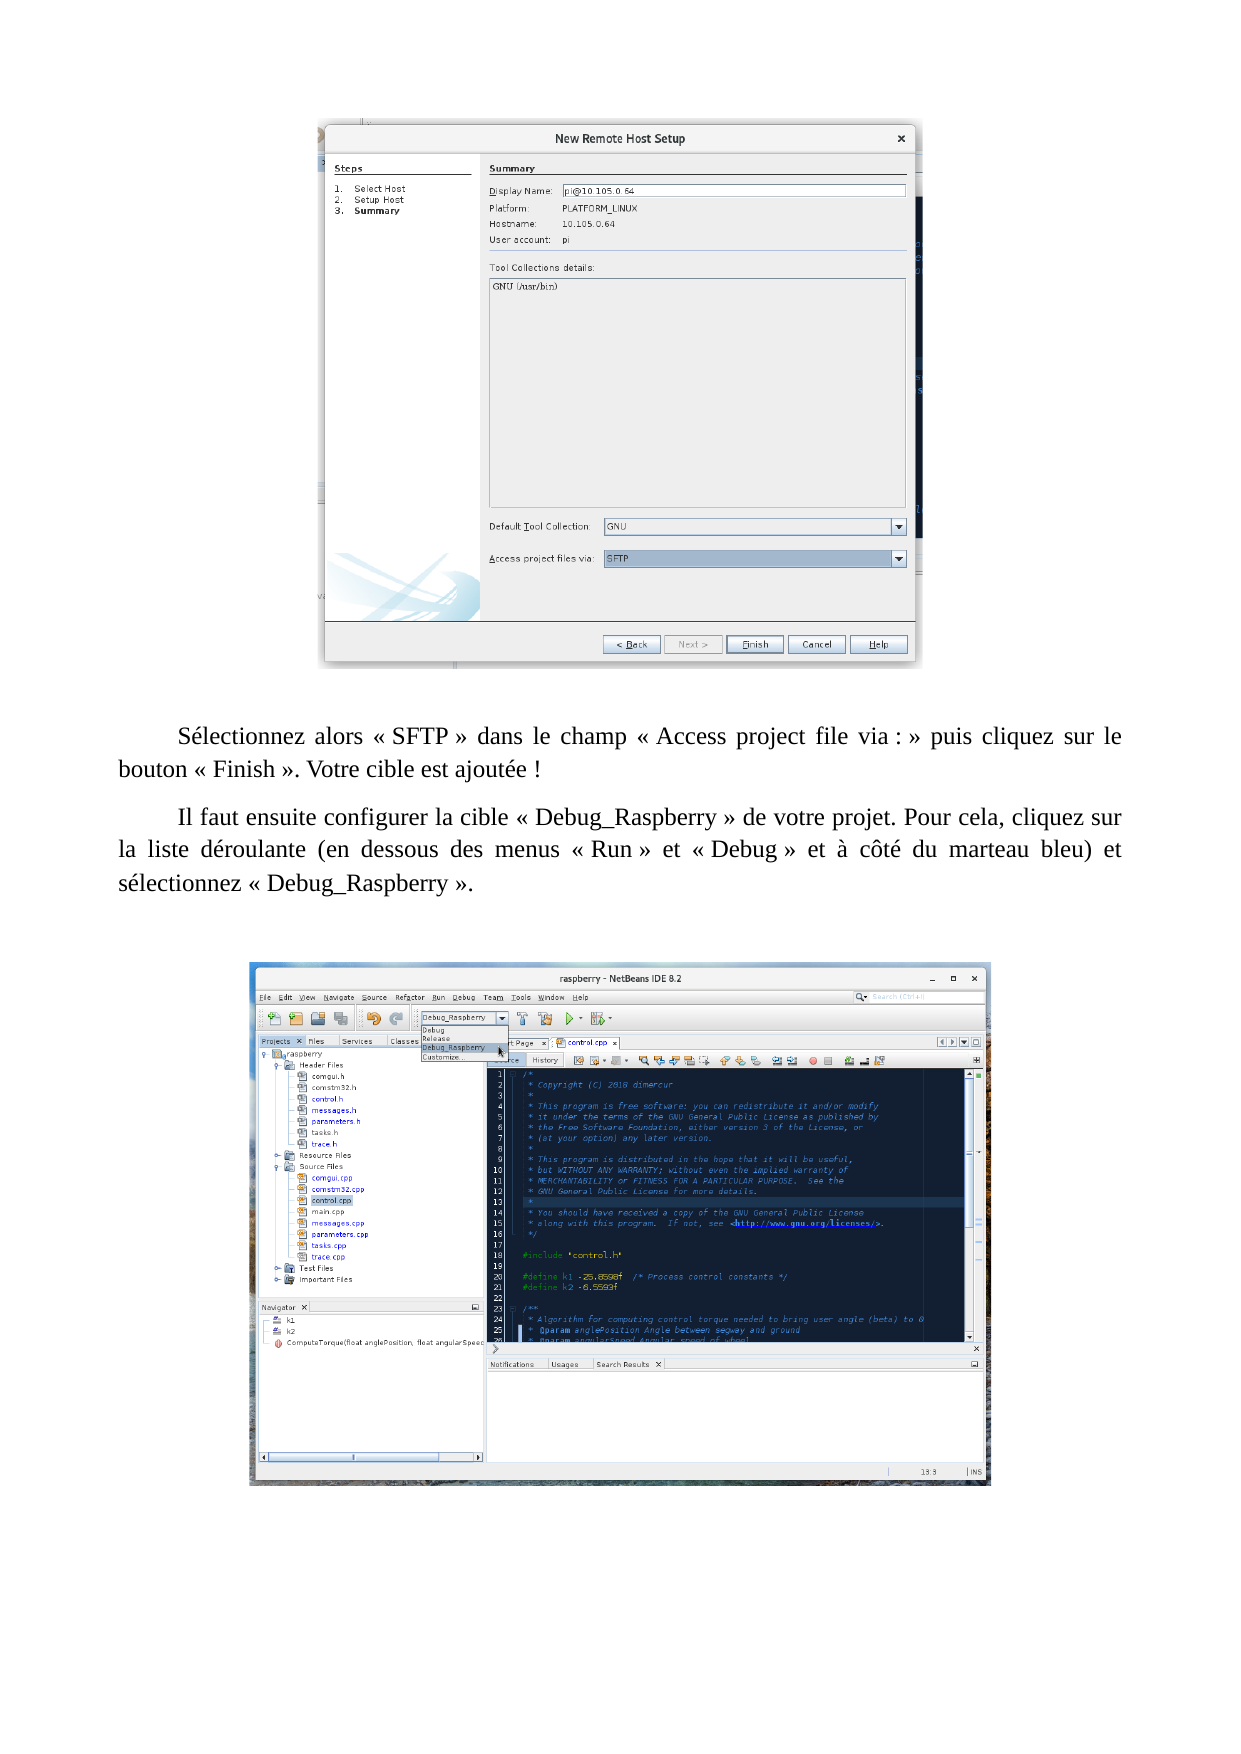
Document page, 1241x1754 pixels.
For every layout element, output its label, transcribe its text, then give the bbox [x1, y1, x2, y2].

picture [249, 962, 992, 1486]
text Il faut ensuite configurer la cible « Debug_Raspberry » de votre projet. Pour cela, cliquez sur la liste déroulante (en dessous des menus « Run » et « Debug » et à côté du marteau bleu) et sélectionnez « Debug_Raspberry ». [118, 802, 1122, 896]
text Sélectionnez alors « SFTP » dans le champ « Access project file via : » puis cliquez sur le bouton « Finish ». Votre cible est ajoutée ! [118, 721, 1122, 783]
picture [317, 118, 923, 669]
